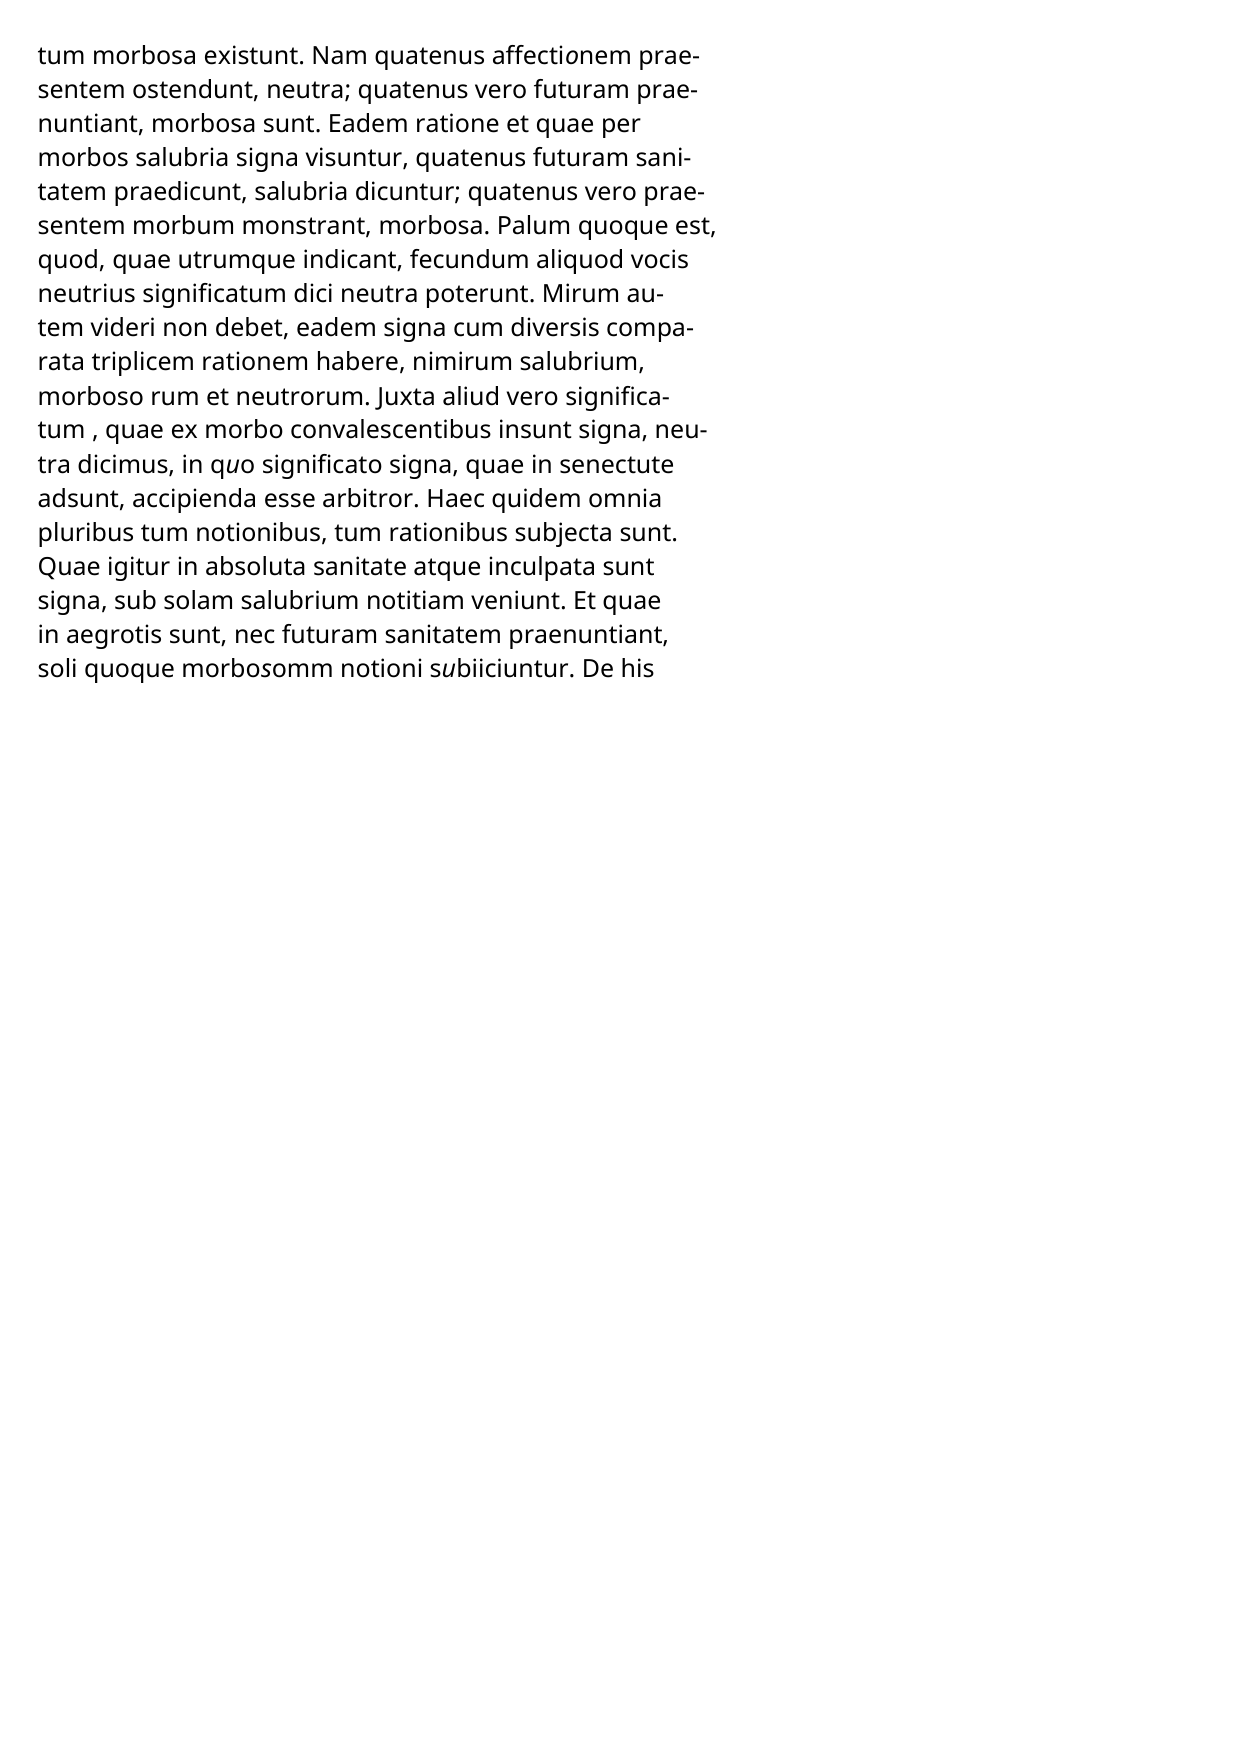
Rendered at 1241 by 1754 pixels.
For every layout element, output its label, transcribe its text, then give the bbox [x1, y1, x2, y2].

text tum morbosa existunt. Nam quatenus affectionem prae- sentem ostendunt, neutra; quatenus vero futuram prae- nuntiant, morbosa sunt. Eadem ratione et quae per morbos salubria signa visuntur, quatenus futuram sani- tatem praedicunt, salubria dicuntur; quatenus vero prae- sentem morbum monstrant, morbosa. Palum quoque est, quod, quae utrumque indicant, fecundum aliquod vocis neutrius significatum dici neutra poterunt. Mirum au- tem videri non debet, eadem signa cum diversis compa- rata triplicem rationem habere, nimirum salubrium, morboso rum et neutrorum. Juxta aliud vero significa- tum , quae ex morbo convalescentibus insunt signa, neu- tra dicimus, in quo significato signa, quae in senectute adsunt, accipienda esse arbitror. Haec quidem omnia pluribus tum notionibus, tum rationibus subjecta sunt. Quae igitur in absoluta sanitate atque inculpata sunt signa, sub solam salubrium notitiam veniunt. Et quae in aegrotis sunt, nec futuram sanitatem praenuntiant, soli quoque morbosomm notioni subiiciuntur. De his [37, 37, 1203, 685]
